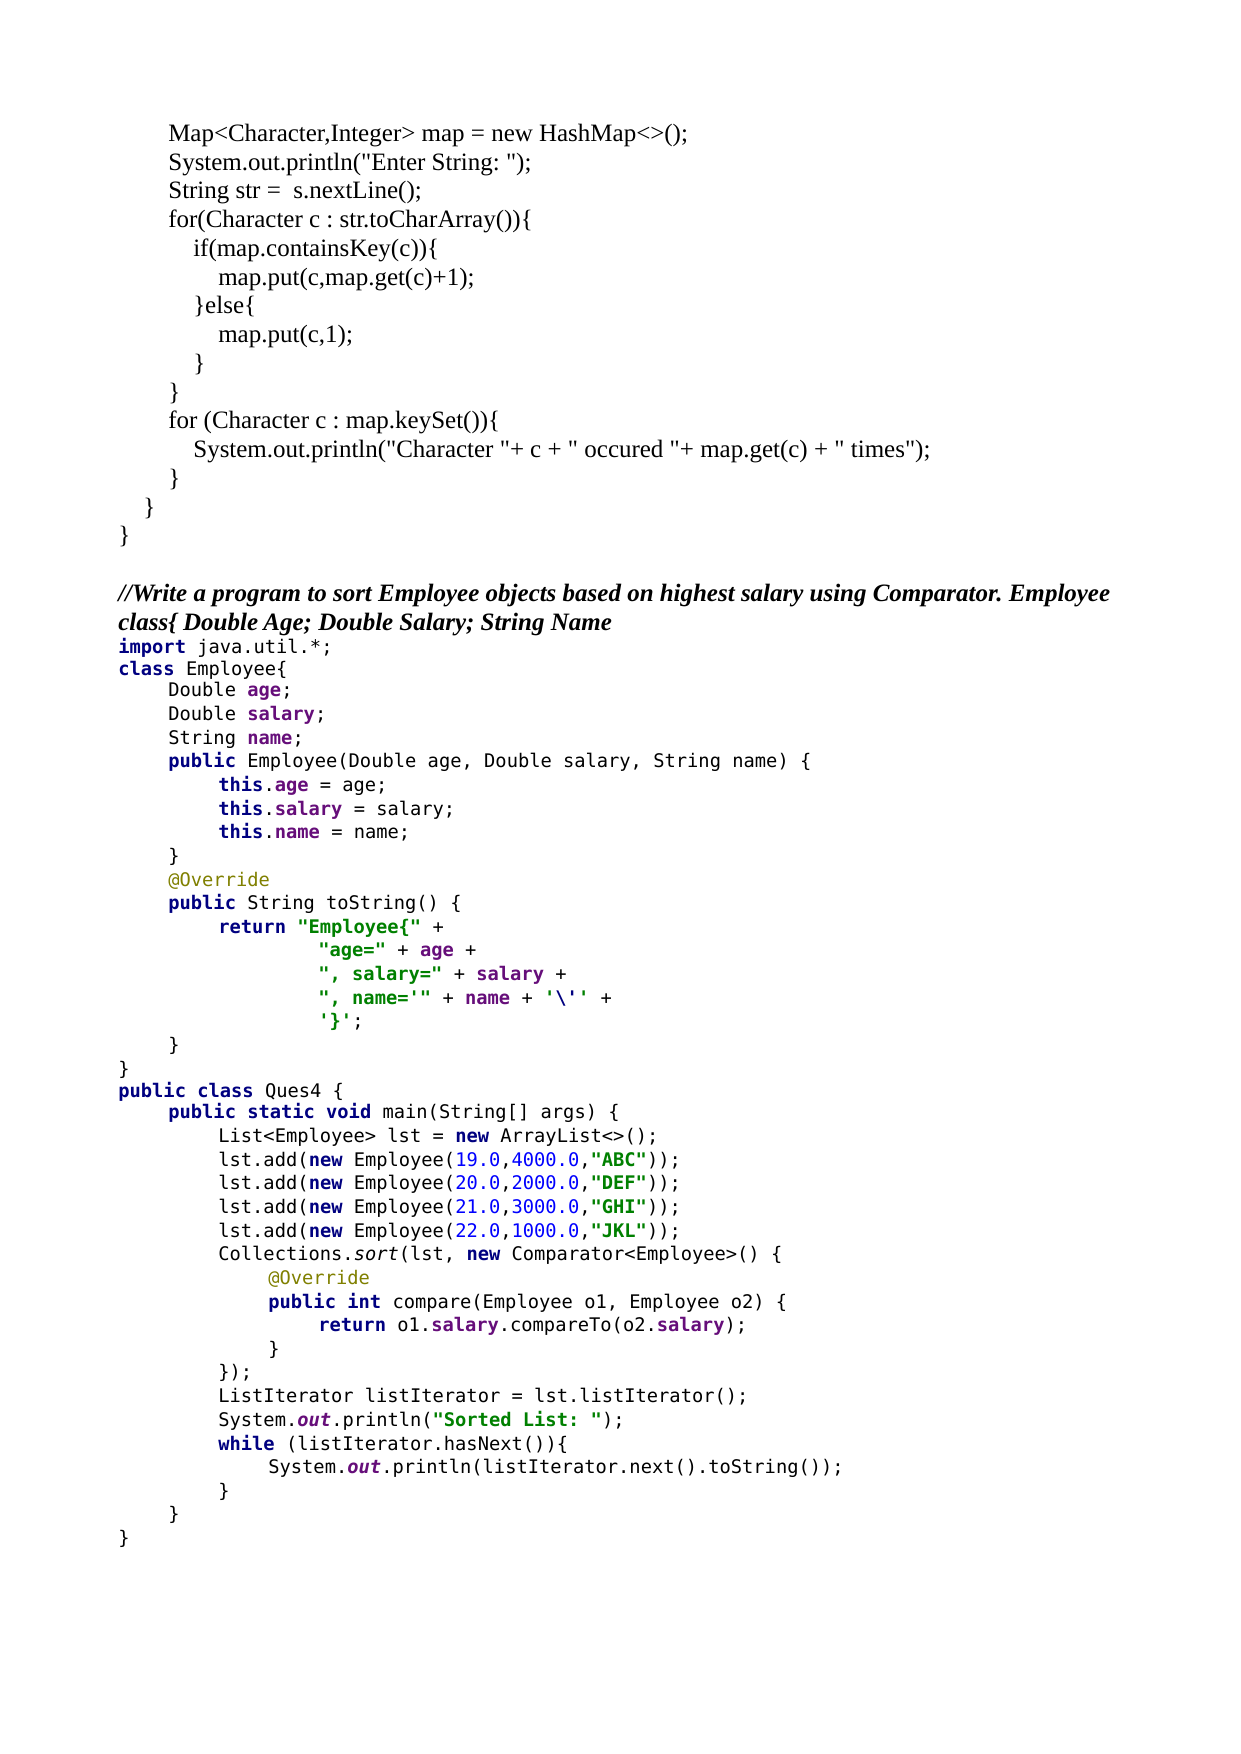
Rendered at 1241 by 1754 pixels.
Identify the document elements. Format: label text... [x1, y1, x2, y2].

text System.out.println("Sorted List: "); [118, 1409, 1122, 1432]
text lst.add(new Employee(21.0,3000.0,"GHI")); [118, 1196, 1122, 1220]
text ListIterator listIterator = lst.listIterator(); [118, 1385, 1122, 1409]
text @Override [118, 868, 1122, 892]
text }else{ [118, 291, 1122, 319]
text } [118, 521, 1122, 549]
text this.name = name; [118, 821, 1122, 845]
text } [118, 1058, 1122, 1079]
text "age=" + age + [118, 939, 1122, 963]
text map.put(c,map.get(c)+1); [118, 262, 1122, 291]
text } [118, 1527, 1122, 1549]
text public static void main(String[] args) { [118, 1101, 1122, 1125]
text System.out.println(listIterator.next().toString()); [118, 1456, 1122, 1480]
text public String toString() { [118, 892, 1122, 916]
text lst.add(new Employee(20.0,2000.0,"DEF")); [118, 1172, 1122, 1196]
text List<Employee> lst = new ArrayList<>(); [118, 1125, 1122, 1149]
text public Employee(Double age, Double salary, String name) { [118, 750, 1122, 774]
text map.put(c,1); [118, 319, 1122, 348]
text for (Character c : map.keySet()){ [118, 406, 1122, 434]
text for(Character c : str.toCharArray()){ [118, 204, 1122, 233]
text public class Ques4 { [118, 1079, 1122, 1101]
text Collections.sort(lst, new Comparator<Employee>() { [118, 1243, 1122, 1267]
text } [118, 1480, 1122, 1503]
text } [118, 348, 1122, 377]
text } [118, 845, 1122, 868]
text System.out.println("Enter String: "); [118, 147, 1122, 176]
text ", name='" + name + '\'' + [118, 987, 1122, 1010]
text } [118, 1034, 1122, 1058]
text '}'; [118, 1010, 1122, 1034]
text System.out.println("Character "+ c + " occured "+ map.get(c) + " times"); [118, 434, 1122, 463]
text Map<Character,Integer> map = new HashMap<>(); [118, 118, 1122, 147]
text @Override [118, 1267, 1122, 1291]
text } [118, 1503, 1122, 1527]
text Double age; [118, 679, 1122, 703]
text //Write a program to sort Employee objects based on highest salary using Comparator. Employee class{ Double Age; Double Salary; String Name [118, 578, 1122, 636]
text return "Employee{" + [118, 916, 1122, 939]
text } [118, 463, 1122, 492]
text public int compare(Employee o1, Employee o2) { [118, 1291, 1122, 1314]
text while (listIterator.hasNext()){ [118, 1432, 1122, 1456]
text } [118, 492, 1122, 521]
text import java.util.*; [118, 636, 1122, 657]
text return o1.salary.compareTo(o2.salary); [118, 1314, 1122, 1338]
text if(map.containsKey(c)){ [118, 233, 1122, 262]
text lst.add(new Employee(22.0,1000.0,"JKL")); [118, 1220, 1122, 1243]
text ", salary=" + salary + [118, 963, 1122, 987]
text lst.add(new Employee(19.0,4000.0,"ABC")); [118, 1149, 1122, 1172]
text this.salary = salary; [118, 798, 1122, 821]
text } [118, 377, 1122, 406]
text class Employee{ [118, 657, 1122, 679]
text } [118, 1338, 1122, 1362]
text String name; [118, 727, 1122, 750]
text }); [118, 1362, 1122, 1385]
text Double salary; [118, 703, 1122, 727]
text this.age = age; [118, 774, 1122, 798]
text String str = s.nextLine(); [118, 176, 1122, 204]
